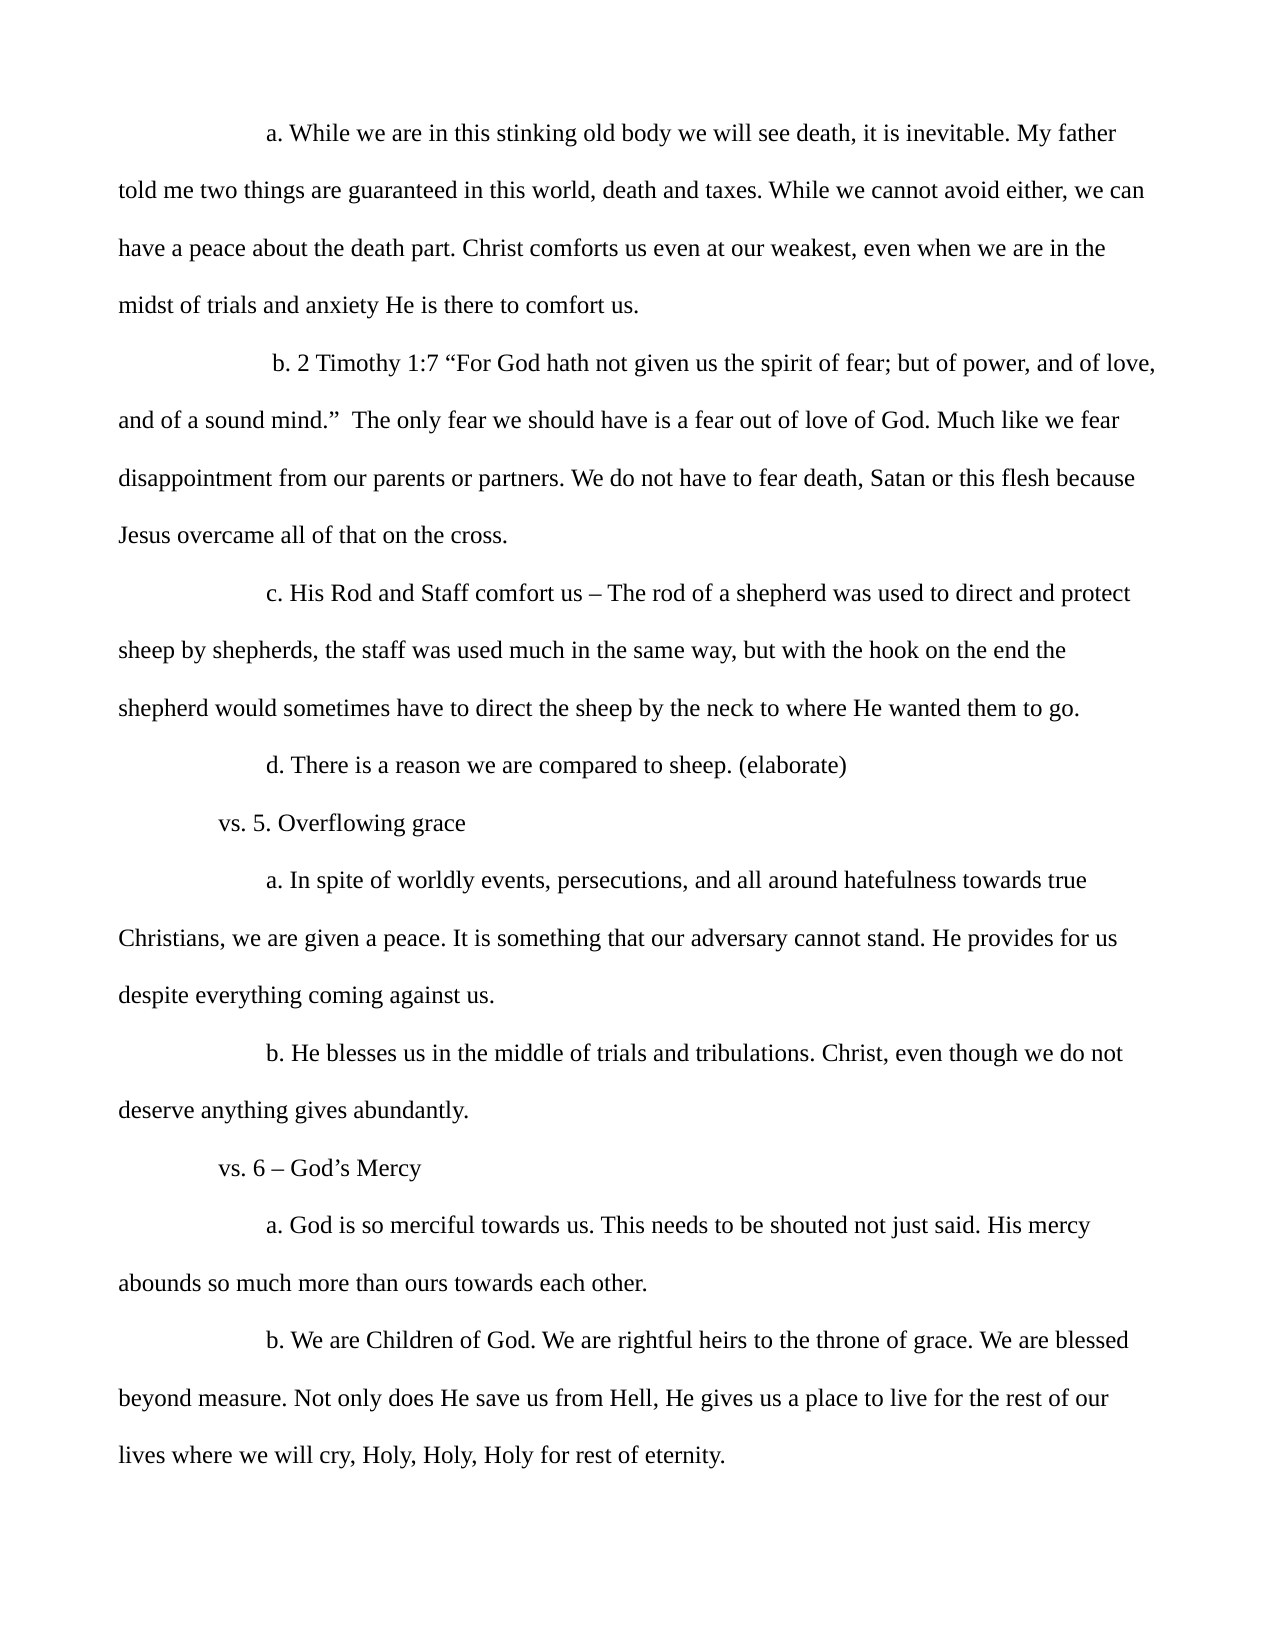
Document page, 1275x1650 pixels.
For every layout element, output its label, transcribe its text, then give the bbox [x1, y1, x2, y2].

text a. While we are in this stinking old body we will see death, it is inevitable. My father told me two things are guaranteed in this world, death and taxes. While we cannot avoid either, we can have a peace about the death part. Christ comforts us even at our weakest, even when we are in the midst of trials and anxiety He is there to comfort us. [118, 118, 1157, 319]
text b. He blesses us in the middle of trials and tribulations. Christ, even though we do not deserve anything gives abundantly. [118, 1038, 1157, 1124]
text vs. 5. Overflowing grace [118, 808, 1157, 837]
text b. 2 Timothy 1:7 “For God hath not given us the spirit of fear; but of power, and of love, and of a sound mind.” The only fear we should have is a fear out of love of God. Much like we fear disappointment from our parents or partners. We do not have to fear death, Satan or this flesh because Jesus overcame all of that on the cross. [118, 348, 1157, 549]
text c. His Rod and Staff comfort us – The rod of a shepherd was used to direct and protect sheep by shepherds, the staff was used much in the same way, but with the hook on the end the shepherd would sometimes have to direct the sheep by the neck to where He wanted them to go. [118, 578, 1157, 722]
text vs. 6 – God’s Mercy [118, 1153, 1157, 1182]
text a. In spite of worldly events, persecutions, and all around hatefulness towards true Christians, we are given a peace. It is something that our adversary cannot stand. He provides for us despite everything coming against us. [118, 866, 1157, 1009]
text b. We are Children of God. We are rightful heirs to the throne of grace. We are blessed beyond measure. Not only does He save us from Hell, He gives us a place to live for the rest of our lives where we will cry, Holy, Holy, Holy for rest of eternity. [118, 1326, 1157, 1469]
text d. There is a reason we are compared to sheep. (elaborate) [118, 751, 1157, 779]
text a. God is so merciful towards us. This needs to be shouted not just said. His mercy abounds so much more than ours towards each other. [118, 1211, 1157, 1297]
